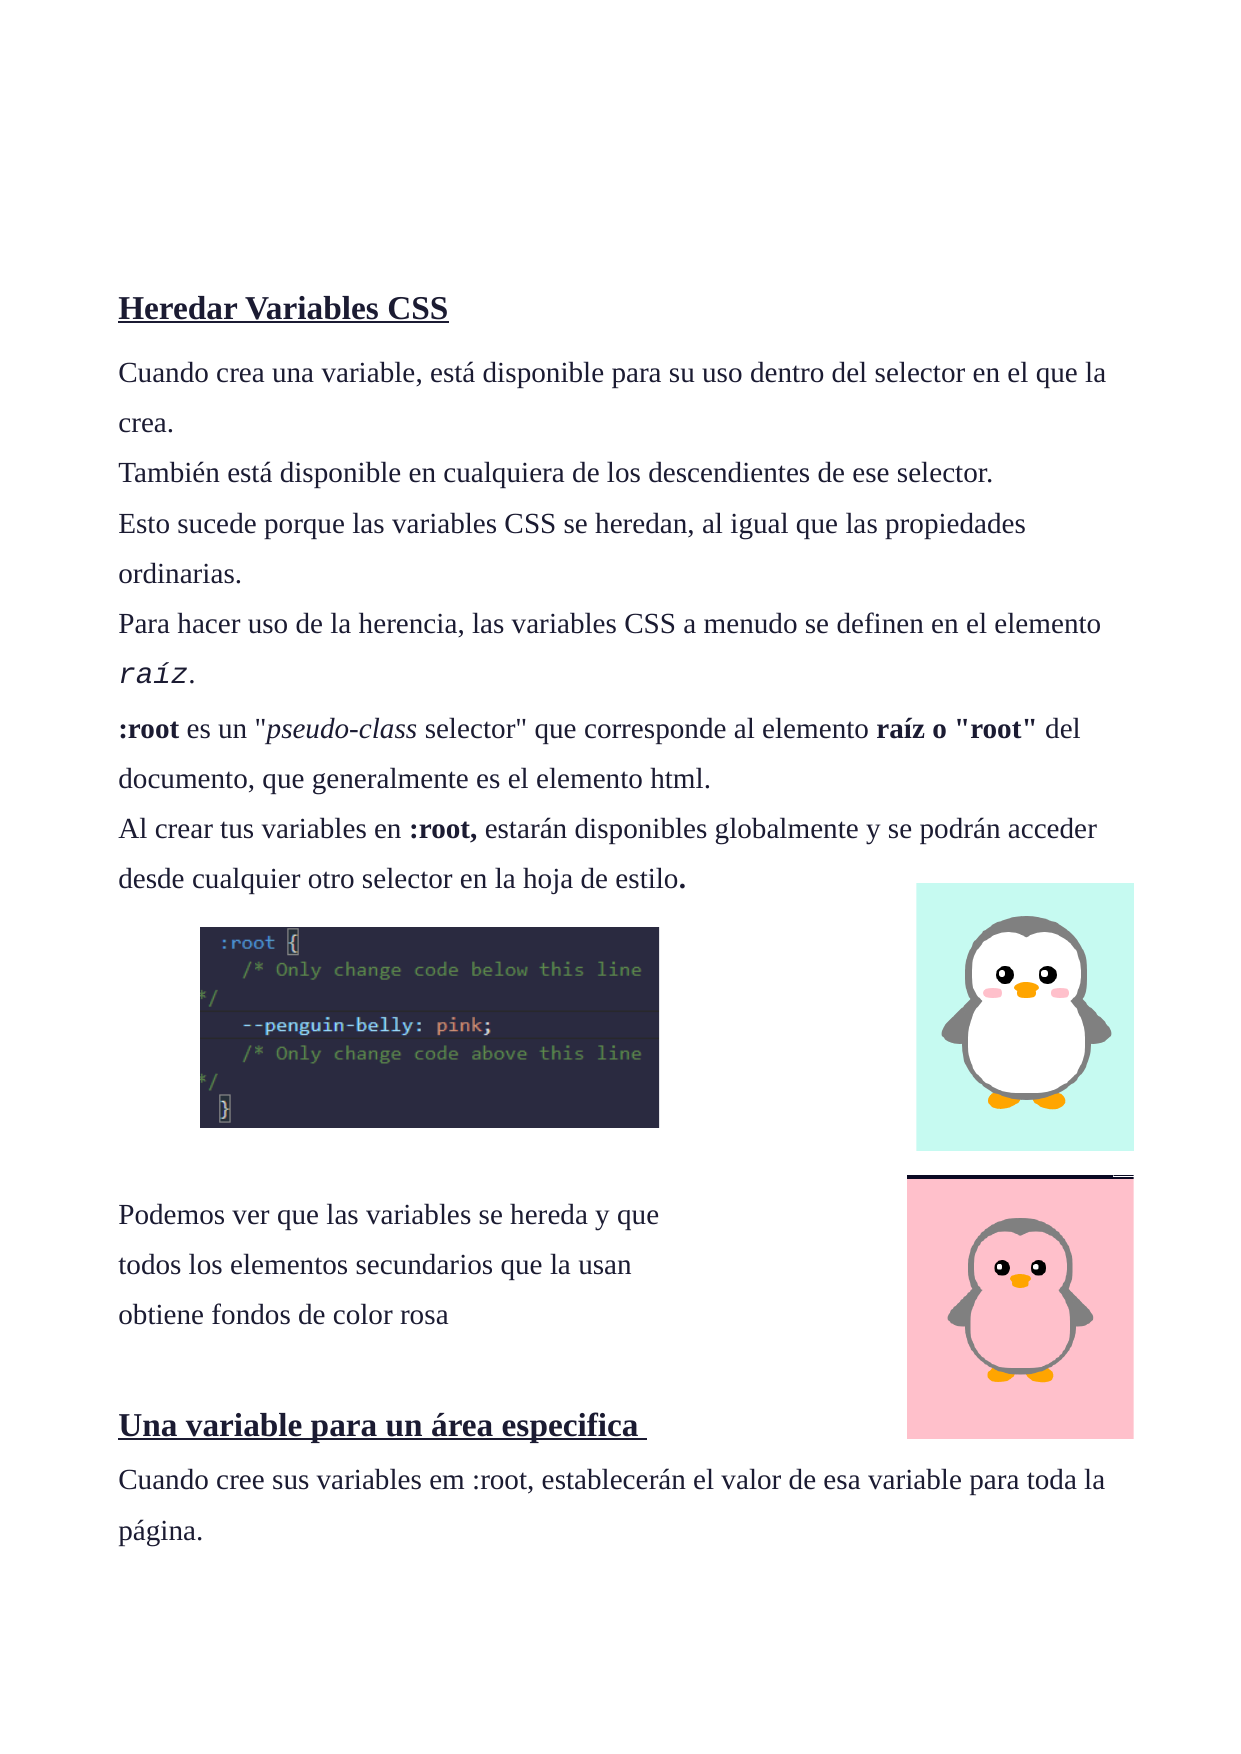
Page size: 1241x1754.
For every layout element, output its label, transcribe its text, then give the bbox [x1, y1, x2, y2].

picture [916, 883, 1134, 1151]
text Cuando crea una variable, está disponible para su uso dentro del selector en el que la crea. [118, 355, 1122, 439]
text :root es un "pseudo-class selector" que corresponde al elemento raíz o "root" del documento, que generalmente es el elemento html. [118, 711, 1122, 794]
text Esto sucede porque las variables CSS se heredan, al igual que las propiedades ordinarias. [118, 506, 1122, 589]
text También está disponible en cualquiera de los descendientes de ese selector. [118, 455, 1122, 489]
text Heredar Variables CSS [118, 288, 1122, 326]
picture [200, 927, 660, 1128]
text Cuando cree sus variables em :root, establecerán el valor de esa variable para toda la página. [118, 1462, 1122, 1546]
text Al crear tus variables en :root, estarán disponibles globalmente y se podrán acceder desde cualquier otro selector en la hoja de estilo. [118, 811, 1122, 895]
text todos los elementos secundarios que la usan [118, 1247, 907, 1281]
text Una variable para un área especifica [118, 1405, 1122, 1443]
text obtiene fondos de color rosa [118, 1297, 907, 1331]
picture [907, 1175, 1134, 1439]
text Podemos ver que las variables se hereda y que [118, 1197, 907, 1230]
text Para hacer uso de la herencia, las variables CSS a menudo se definen en el elemento raíz. [118, 606, 1122, 693]
